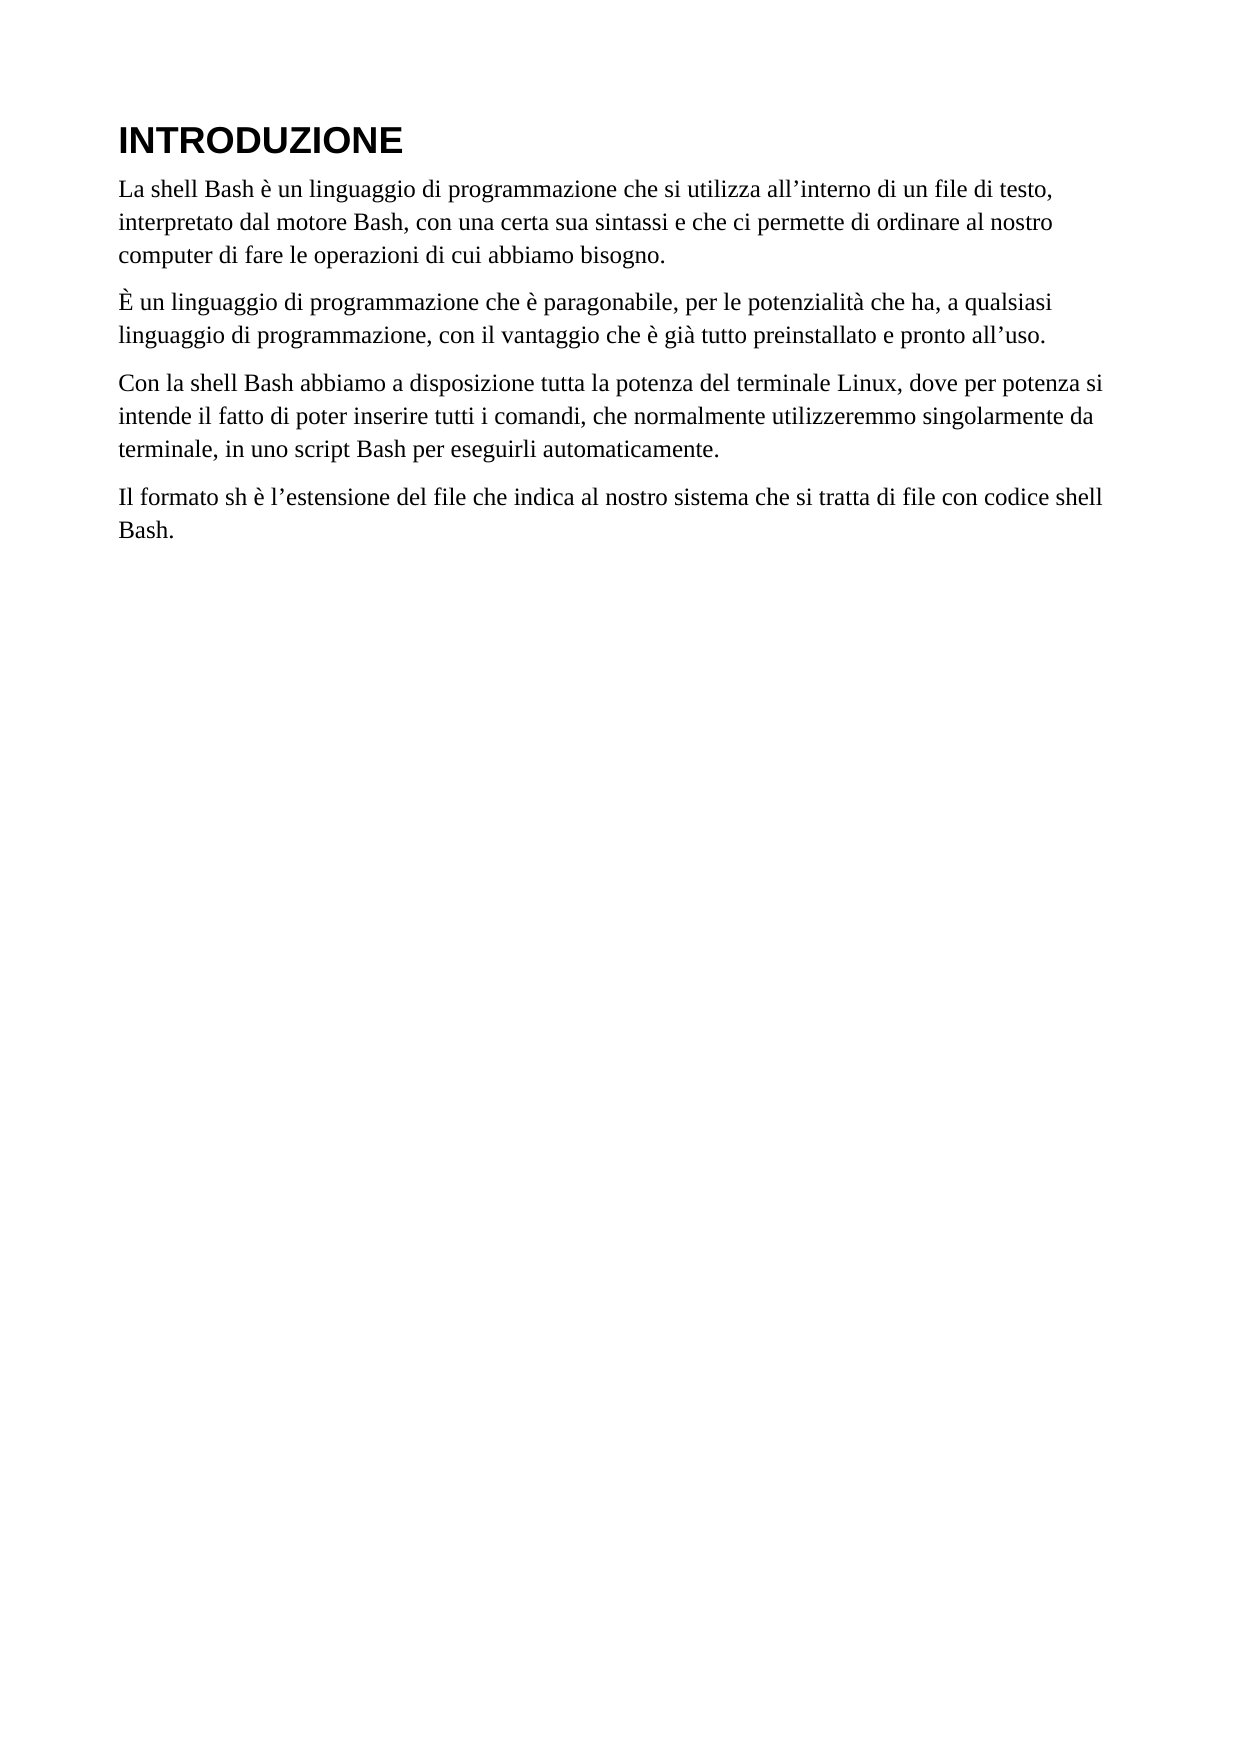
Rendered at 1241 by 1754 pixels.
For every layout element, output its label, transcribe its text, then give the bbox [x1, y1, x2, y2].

text Il formato sh è l’estensione del file che indica al nostro sistema che si tratta di file con codice shell Bash. [118, 482, 1122, 543]
text È un linguaggio di programmazione che è paragonabile, per le potenzialità che ha, a qualsiasi linguaggio di programmazione, con il vantaggio che è già tutto preinstallato e pronto all’uso. [118, 287, 1122, 349]
subtitle INTRODUZIONE [118, 118, 1122, 161]
text Con la shell Bash abbiamo a disposizione tutta la potenza del terminale Linux, dove per potenza si intende il fatto di poter inserire tutti i comandi, che normalmente utilizzeremmo singolarmente da terminale, in uno script Bash per eseguirli automaticamente. [118, 368, 1122, 463]
text La shell Bash è un linguaggio di programmazione che si utilizza all’interno di un file di testo, interpretato dal motore Bash, con una certa sua sintassi e che ci permette di ordinare al nostro computer di fare le operazioni di cui abbiamo bisogno. [118, 174, 1122, 268]
